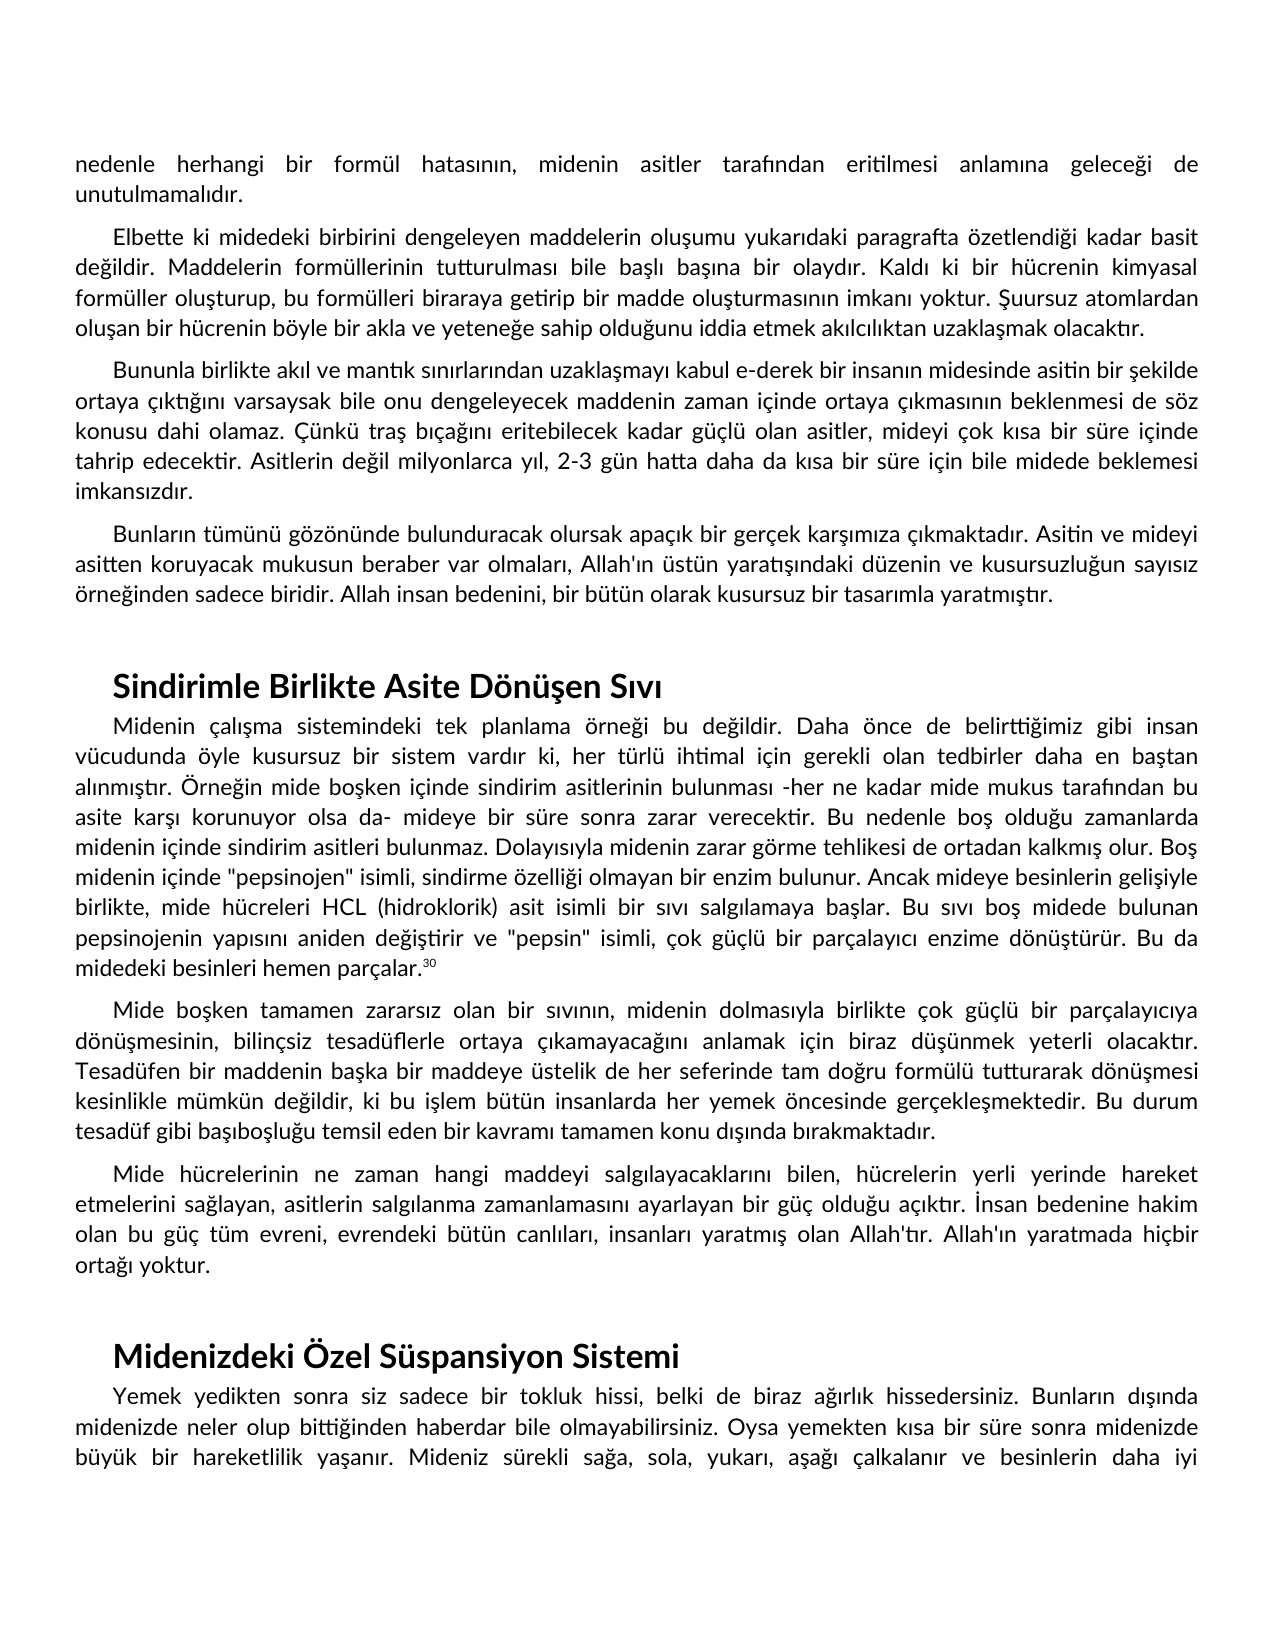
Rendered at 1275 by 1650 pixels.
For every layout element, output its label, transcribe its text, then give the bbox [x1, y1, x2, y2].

text Elbette ki midedeki birbirini dengeleyen maddelerin oluşumu yukarıdaki paragrafta özetlendiği kadar basit değildir. Maddelerin formüllerinin tutturulması bile başlı başına bir olaydır. Kaldı ki bir hücrenin kimyasal formüller oluşturup, bu formülleri biraraya getirip bir madde oluşturmasının imkanı yoktur. Şuursuz atomlardan oluşan bir hücrenin böyle bir akla ve yeteneğe sahip olduğunu iddia etmek akılcılıktan uzaklaşmak olacaktır. [75, 223, 1200, 341]
subtitle Midenizdeki Özel Süspansiyon Sistemi [112, 1336, 1200, 1376]
text nedenle herhangi bir formül hatasının, midenin asitler tarafından eritilmesi anlamına geleceği de unutulmamalıdır. [75, 150, 1200, 208]
text Bununla birlikte akıl ve mantık sınırlarından uzaklaşmayı kabul e-derek bir insanın midesinde asitin bir şekilde ortaya çıktığını varsaysak bile onu dengeleyecek maddenin zaman içinde ortaya çıkmasının beklenmesi de söz konusu dahi olamaz. Çünkü traş bıçağını eritebilecek kadar güçlü olan asitler, mideyi çok kısa bir süre içinde tahrip edecektir. Asitlerin değil milyonlarca yıl, 2-3 gün hatta daha da kısa bir süre için bile midede beklemesi imkansızdır. [75, 356, 1200, 504]
text Bunların tümünü gözönünde bulunduracak olursak apaçık bir gerçek karşımıza çıkmaktadır. Asitin ve mideyi asitten koruyacak mukusun beraber var olmaları, Allah'ın üstün yaratışındaki düzenin ve kusursuzluğun sayısız örneğinden sadece biridir. Allah insan bedenini, bir bütün olarak kusursuz bir tasarımla yaratmıştır. [75, 520, 1200, 608]
text Mide boşken tamamen zararsız olan bir sıvının, midenin dolmasıyla birlikte çok güçlü bir parçalayıcıya dönüşmesinin, bilinçsiz tesadüflerle ortaya çıkamayacağını anlamak için biraz düşünmek yeterli olacaktır. Tesadüfen bir maddenin başka bir maddeye üstelik de her seferinde tam doğru formülü tutturarak dönüşmesi kesinlikle mümkün değildir, ki bu işlem bütün insanlarda her yemek öncesinde gerçekleşmektedir. Bu durum tesadüf gibi başıboşluğu temsil eden bir kavramı tamamen konu dışında bırakmaktadır. [75, 996, 1200, 1144]
text Midenin çalışma sistemindeki tek planlama örneği bu değildir. Daha önce de belirttiğimiz gibi insan vücudunda öyle kusursuz bir sistem vardır ki, her türlü ihtimal için gerekli olan tedbirler daha en baştan alınmıştır. Örneğin mide boşken içinde sindirim asitlerinin bulunması -her ne kadar mide mukus tarafından bu asite karşı korunuyor olsa da- mideye bir süre sonra zarar verecektir. Bu nedenle boş olduğu zamanlarda midenin içinde sindirim asitleri bulunmaz. Dolayısıyla midenin zarar görme tehlikesi de ortadan kalkmış olur. Boş midenin içinde "pepsinojen" isimli, sindirme özelliği olmayan bir enzim bulunur. Ancak mideye besinlerin gelişiyle birlikte, mide hücreleri HCL (hidroklorik) asit isimli bir sıvı salgılamaya başlar. Bu sıvı boş midede bulunan pepsinojenin yapısını aniden değiştirir ve "pepsin" isimli, çok güçlü bir parçalayıcı enzime dönüştürür. Bu da midedeki besinleri hemen parçalar.30 [75, 712, 1200, 981]
subtitle Sindirimle Birlikte Asite Dönüşen Sıvı [112, 666, 1200, 706]
text Mide hücrelerinin ne zaman hangi maddeyi salgılayacaklarını bilen, hücrelerin yerli yerinde hareket etmelerini sağlayan, asitlerin salgılanma zamanlamasını ayarlayan bir güç olduğu açıktır. İnsan bedenine hakim olan bu güç tüm evreni, evrendeki bütün canlıları, insanları yaratmış olan Allah'tır. Allah'ın yaratmada hiçbir ortağı yoktur. [75, 1160, 1200, 1278]
text Yemek yedikten sonra siz sadece bir tokluk hissi, belki de biraz ağırlık hissedersiniz. Bunların dışında midenizde neler olup bittiğinden haberdar bile olmayabilirsiniz. Oysa yemekten kısa bir süre sonra midenizde büyük bir hareketlilik yaşanır. Mideniz sürekli sağa, sola, yukarı, aşağı çalkalanır ve besinlerin daha iyi [75, 1382, 1200, 1470]
